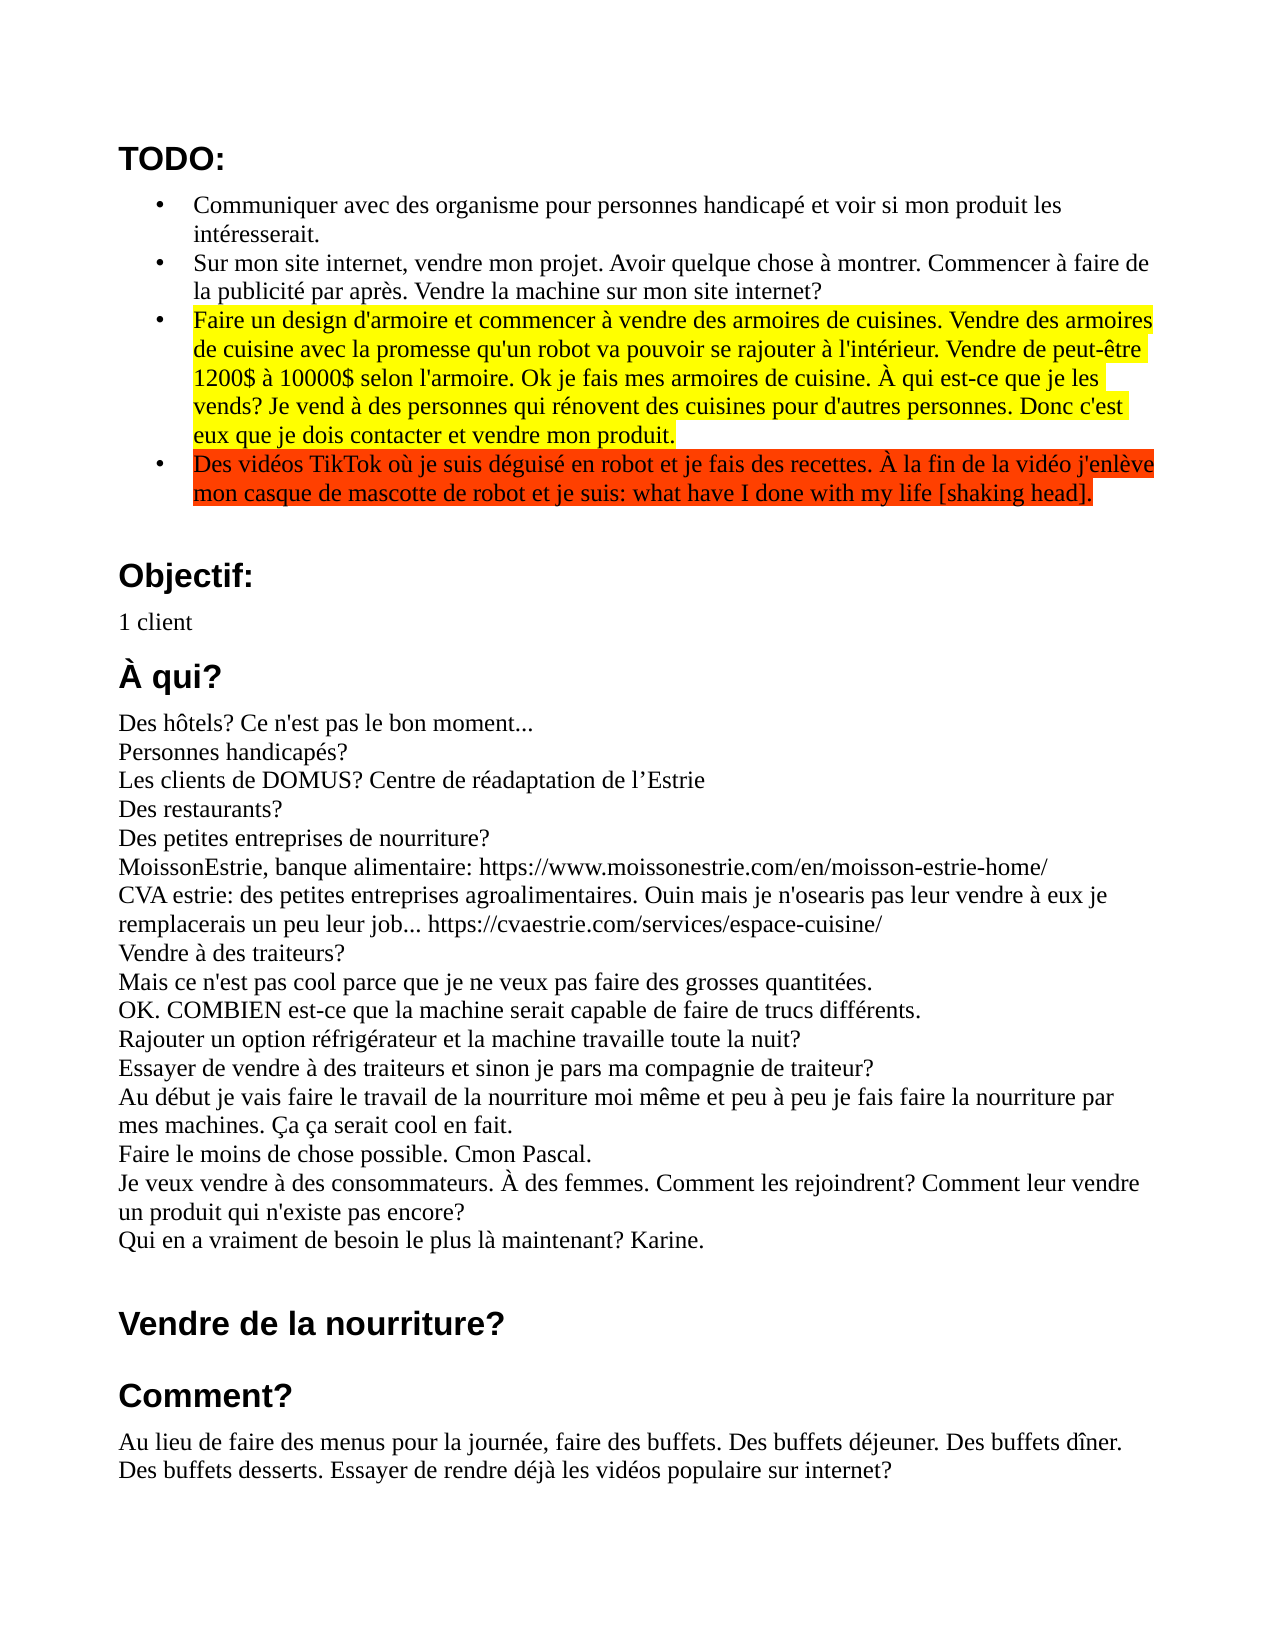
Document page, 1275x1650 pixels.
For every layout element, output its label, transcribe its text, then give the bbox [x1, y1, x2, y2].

text Mais ce n'est pas cool parce que je ne veux pas faire des grosses quantitées. [118, 967, 1157, 995]
subtitle Objectif: [118, 556, 1157, 594]
text OK. COMBIEN est-ce que la machine serait capable de faire de trucs différents. [118, 995, 1157, 1024]
text Les clients de DOMUS? Centre de réadaptation de l’Estrie [118, 765, 1157, 794]
text Au début je vais faire le travail de la nourriture moi même et peu à peu je fais faire la nourriture par mes machines. Ça ça serait cool en fait. [118, 1082, 1157, 1139]
list Sur mon site internet, vendre mon projet. Avoir quelque chose à montrer. Commencer à faire de la publicité par après. Vendre la machine sur mon site internet? [156, 248, 1157, 305]
list Communiquer avec des organisme pour personnes handicapé et voir si mon produit les intéresserait. [156, 190, 1157, 248]
text CVA estrie: des petites entreprises agroalimentaires. Ouin mais je n'osearis pas leur vendre à eux je remplacerais un peu leur job... https://cvaestrie.com/services/espace-cuisine/ [118, 880, 1157, 938]
text Faire le moins de chose possible. Cmon Pascal. [118, 1139, 1157, 1168]
text Des restaurants? [118, 794, 1157, 823]
text Essayer de vendre à des traiteurs et sinon je pars ma compagnie de traiteur? [118, 1053, 1157, 1082]
text 1 client [118, 607, 1157, 636]
text Je veux vendre à des consommateurs. À des femmes. Comment les rejoindrent? Comment leur vendre un produit qui n'existe pas encore? [118, 1168, 1157, 1225]
list Des vidéos TikTok où je suis déguisé en robot et je fais des recettes. À la fin de la vidéo j'enlève mon casque de mascotte de robot et je suis: what have I done with my life [shaking head]. [156, 449, 1157, 506]
text Rajouter un option réfrigérateur et la machine travaille toute la nuit? [118, 1024, 1157, 1053]
text Au lieu de faire des menus pour la journée, faire des buffets. Des buffets déjeuner. Des buffets dîner. Des buffets desserts. Essayer de rendre déjà les vidéos populaire sur internet? [118, 1427, 1157, 1484]
text MoissonEstrie, banque alimentaire: https://www.moissonestrie.com/en/moisson-estrie-home/ [118, 852, 1157, 880]
text Des hôtels? Ce n'est pas le bon moment... [118, 708, 1157, 737]
text Des petites entreprises de nourriture? [118, 823, 1157, 852]
subtitle TODO: [118, 139, 1157, 178]
subtitle À qui? [118, 657, 1157, 695]
subtitle Vendre de la nourriture? [118, 1304, 1157, 1342]
text Vendre à des traiteurs? [118, 938, 1157, 967]
subtitle Comment? [118, 1376, 1157, 1414]
list Faire un design d'armoire et commencer à vendre des armoires de cuisines. Vendre des armoires de cuisine avec la promesse qu'un robot va pouvoir se rajouter à l'intérieur. Vendre de peut-être 1200$ à 10000$ selon l'armoire. Ok je fais mes armoires de cuisine. À qui est-ce que je les vends? Je vend à des personnes qui rénovent des cuisines pour d'autres personnes. Donc c'est eux que je dois contacter et vendre mon produit. [156, 305, 1157, 449]
text Qui en a vraiment de besoin le plus là maintenant? Karine. [118, 1225, 1157, 1254]
text Personnes handicapés? [118, 737, 1157, 765]
